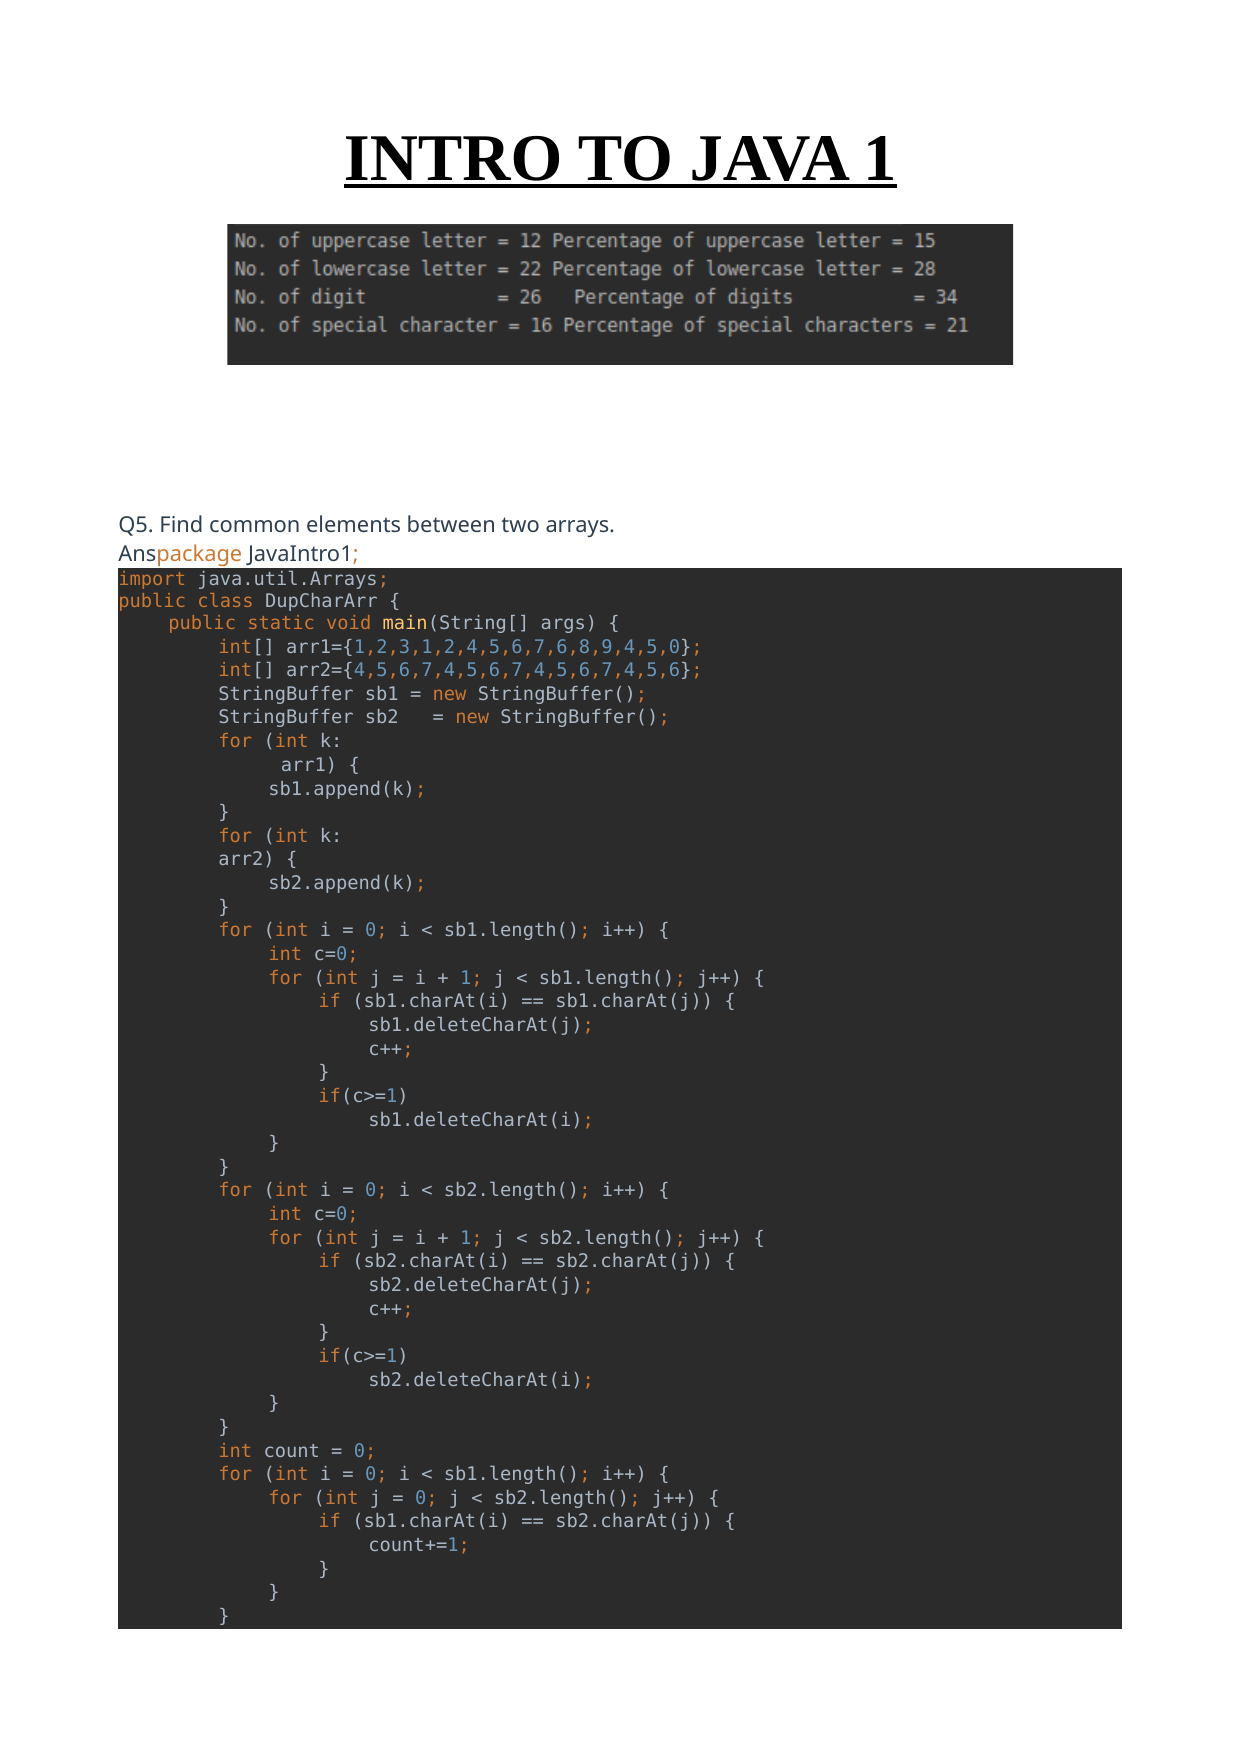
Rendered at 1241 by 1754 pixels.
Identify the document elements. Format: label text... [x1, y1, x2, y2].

text } [118, 1132, 1122, 1156]
text for (int k: [118, 825, 1122, 848]
text int c=0; [118, 943, 1122, 967]
text count+=1; [118, 1534, 1122, 1558]
text if (sb1.charAt(i) == sb2.charAt(j)) { [118, 1511, 1122, 1534]
text c++; [118, 1298, 1122, 1321]
text public static void main(String[] args) { [118, 612, 1122, 636]
text } [118, 896, 1122, 919]
text for (int j = 0; j < sb2.length(); j++) { [118, 1487, 1122, 1511]
text Q5. Find common elements between two arrays. [118, 480, 1122, 538]
text sb1.deleteCharAt(j); [118, 1014, 1122, 1038]
text StringBuffer sb1 = new StringBuffer(); [118, 683, 1122, 707]
text sb2.append(k); [118, 872, 1122, 896]
text } [118, 1558, 1122, 1581]
text } [118, 801, 1122, 825]
text int[] arr2={4,5,6,7,4,5,6,7,4,5,6,7,4,5,6}; [118, 659, 1122, 683]
text for (int i = 0; i < sb1.length(); i++) { [118, 1463, 1122, 1487]
text for (int i = 0; i < sb2.length(); i++) { [118, 1179, 1122, 1203]
text } [118, 1061, 1122, 1085]
text sb2.deleteCharAt(i); [118, 1369, 1122, 1392]
text } [118, 1581, 1122, 1605]
text sb1.append(k); [118, 777, 1122, 801]
text sb1.deleteCharAt(i); [118, 1108, 1122, 1132]
text } [118, 1392, 1122, 1416]
text if (sb1.charAt(i) == sb1.charAt(j)) { [118, 990, 1122, 1014]
picture [227, 224, 1014, 365]
text import java.util.Arrays; [118, 568, 1122, 590]
text int c=0; [118, 1203, 1122, 1227]
text sb2.deleteCharAt(j); [118, 1274, 1122, 1298]
text public class DupCharArr { [118, 590, 1122, 612]
text arr2) { [118, 848, 1122, 872]
text } [118, 1156, 1122, 1179]
text for (int i = 0; i < sb1.length(); i++) { [118, 919, 1122, 943]
text int[] arr1={1,2,3,1,2,4,5,6,7,6,8,9,4,5,0}; [118, 636, 1122, 659]
text for (int j = i + 1; j < sb1.length(); j++) { [118, 967, 1122, 990]
text for (int j = i + 1; j < sb2.length(); j++) { [118, 1227, 1122, 1250]
text c++; [118, 1038, 1122, 1061]
text arr1) { [118, 754, 1122, 777]
text } [118, 1605, 1122, 1629]
text if (sb2.charAt(i) == sb2.charAt(j)) { [118, 1250, 1122, 1274]
text } [118, 1416, 1122, 1439]
text int count = 0; [118, 1439, 1122, 1463]
text for (int k: [118, 730, 1122, 754]
text StringBuffer sb2 = new StringBuffer(); [118, 707, 1122, 730]
text } [118, 1321, 1122, 1345]
text Anspackage JavaIntro1; [118, 538, 1122, 568]
text if(c>=1) [118, 1345, 1122, 1369]
text if(c>=1) [118, 1085, 1122, 1108]
